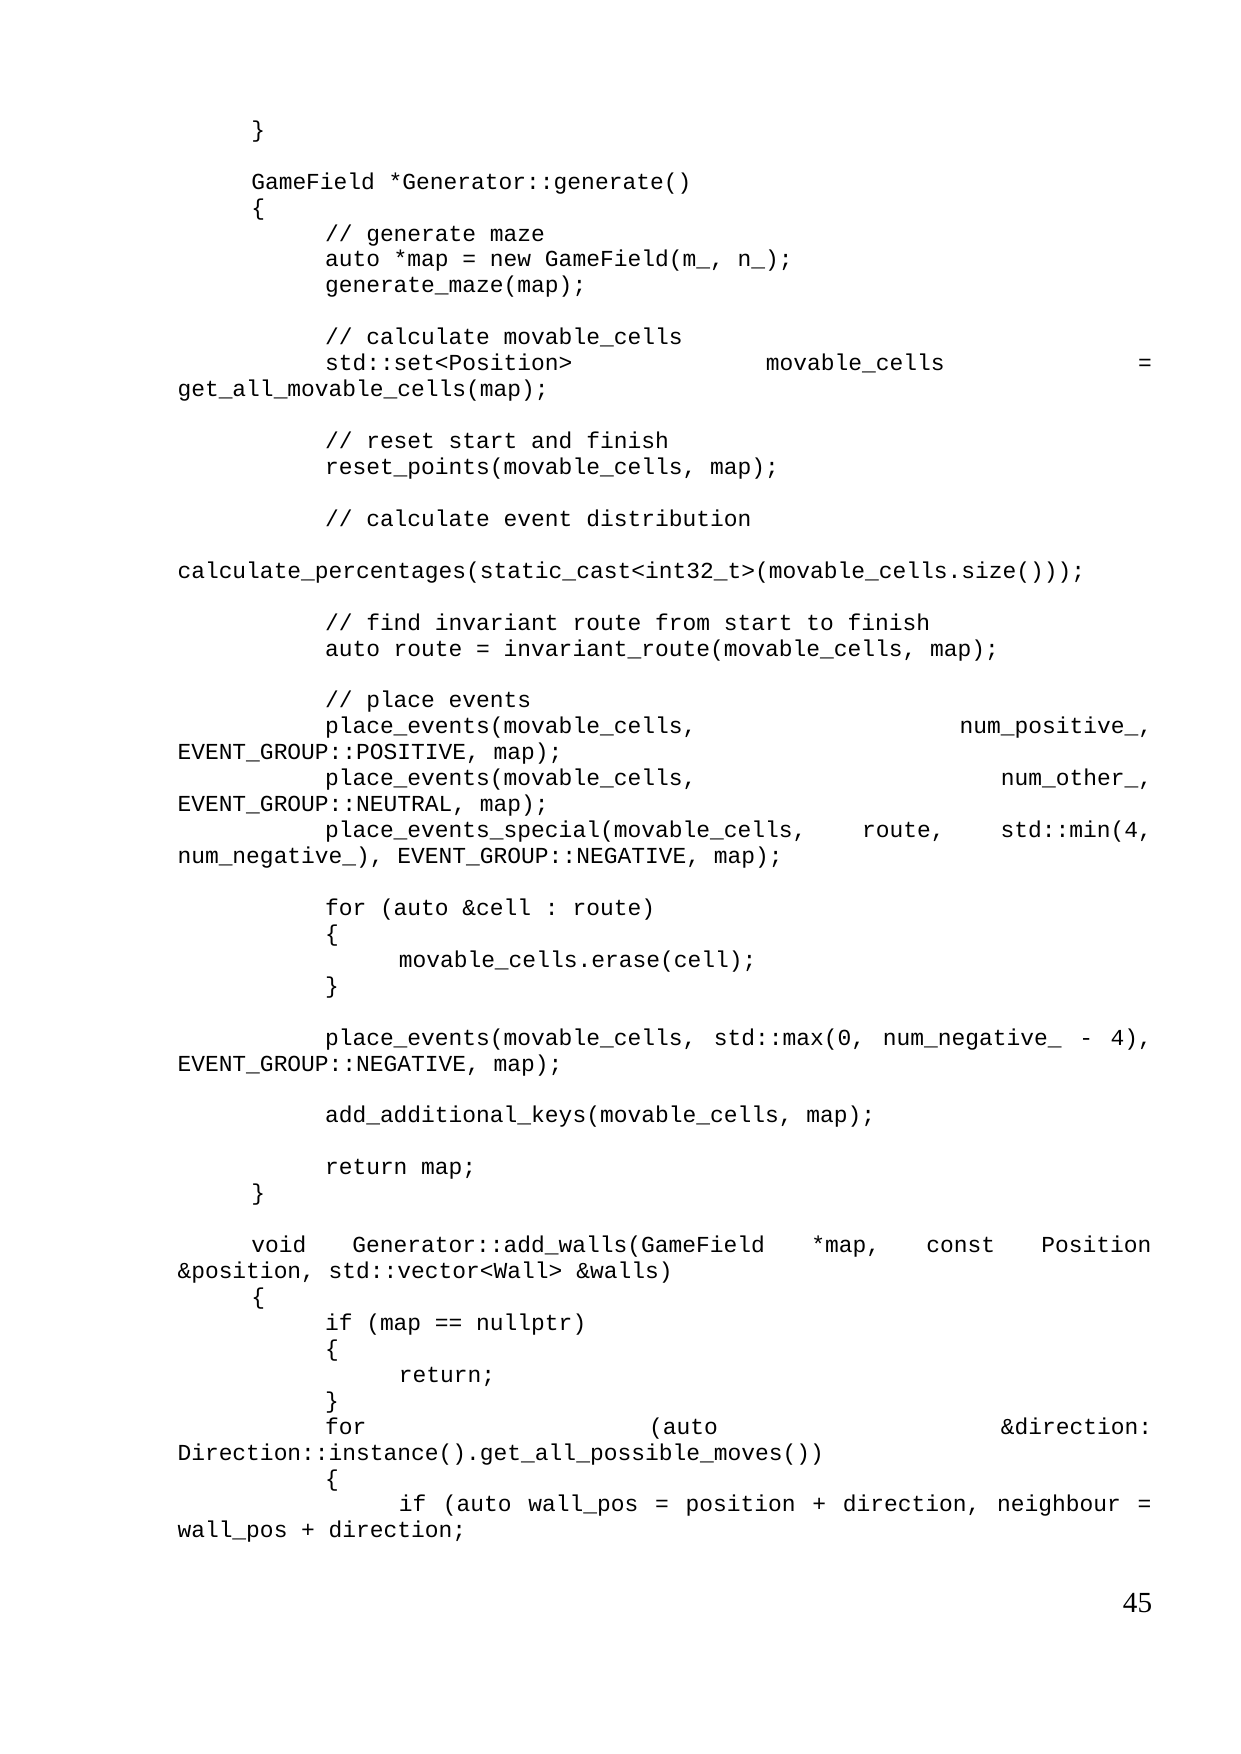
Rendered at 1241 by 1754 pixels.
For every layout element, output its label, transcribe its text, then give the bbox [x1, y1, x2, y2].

text for (auto &direction: Direction::instance().get_all_possible_moves()) [177, 1415, 1152, 1467]
text if (map == nullptr) [177, 1311, 1152, 1337]
text // calculate movable_cells [177, 326, 1152, 352]
text reset_points(movable_cells, map); [177, 455, 1152, 481]
text place_events(movable_cells, std::max(0, num_negative_ - 4), EVENT_GROUP::NEGATIVE, map); [177, 1026, 1152, 1078]
text GameField *Generator::generate() [177, 170, 1152, 196]
text // place events [177, 689, 1152, 715]
text calculate_percentages(static_cast<int32_t>(movable_cells.size())); [177, 533, 1152, 585]
text { [177, 1467, 1152, 1493]
text if (auto wall_pos = position + direction, neighbour = wall_pos + direction; [177, 1493, 1152, 1545]
text place_events(movable_cells, num_other_, EVENT_GROUP::NEUTRAL, map); [177, 767, 1152, 818]
text generate_maze(map); [177, 274, 1152, 300]
text { [177, 1337, 1152, 1363]
text } [177, 1182, 1152, 1207]
text } [177, 974, 1152, 1000]
text // find invariant route from start to finish [177, 611, 1152, 637]
text } [177, 118, 1152, 144]
text place_events_special(movable_cells, route, std::min(4, num_negative_), EVENT_GROUP::NEGATIVE, map); [177, 818, 1152, 870]
text return; [177, 1363, 1152, 1389]
text auto route = invariant_route(movable_cells, map); [177, 637, 1152, 663]
text { [177, 196, 1152, 222]
text add_additional_keys(movable_cells, map); [177, 1104, 1152, 1130]
text return map; [177, 1156, 1152, 1182]
text std::set<Position> movable_cells = get_all_movable_cells(map); [177, 352, 1152, 403]
text place_events(movable_cells, num_positive_, EVENT_GROUP::POSITIVE, map); [177, 715, 1152, 767]
text // reset start and finish [177, 429, 1152, 455]
text // generate maze [177, 222, 1152, 248]
text movable_cells.erase(cell); [177, 948, 1152, 974]
text auto *map = new GameField(m_, n_); [177, 248, 1152, 274]
text // calculate event distribution [177, 507, 1152, 533]
text { [177, 1285, 1152, 1311]
text } [177, 1389, 1152, 1415]
text { [177, 922, 1152, 948]
text for (auto &cell : route) [177, 896, 1152, 922]
text void Generator::add_walls(GameField *map, const Position &position, std::vector<Wall> &walls) [177, 1233, 1152, 1285]
